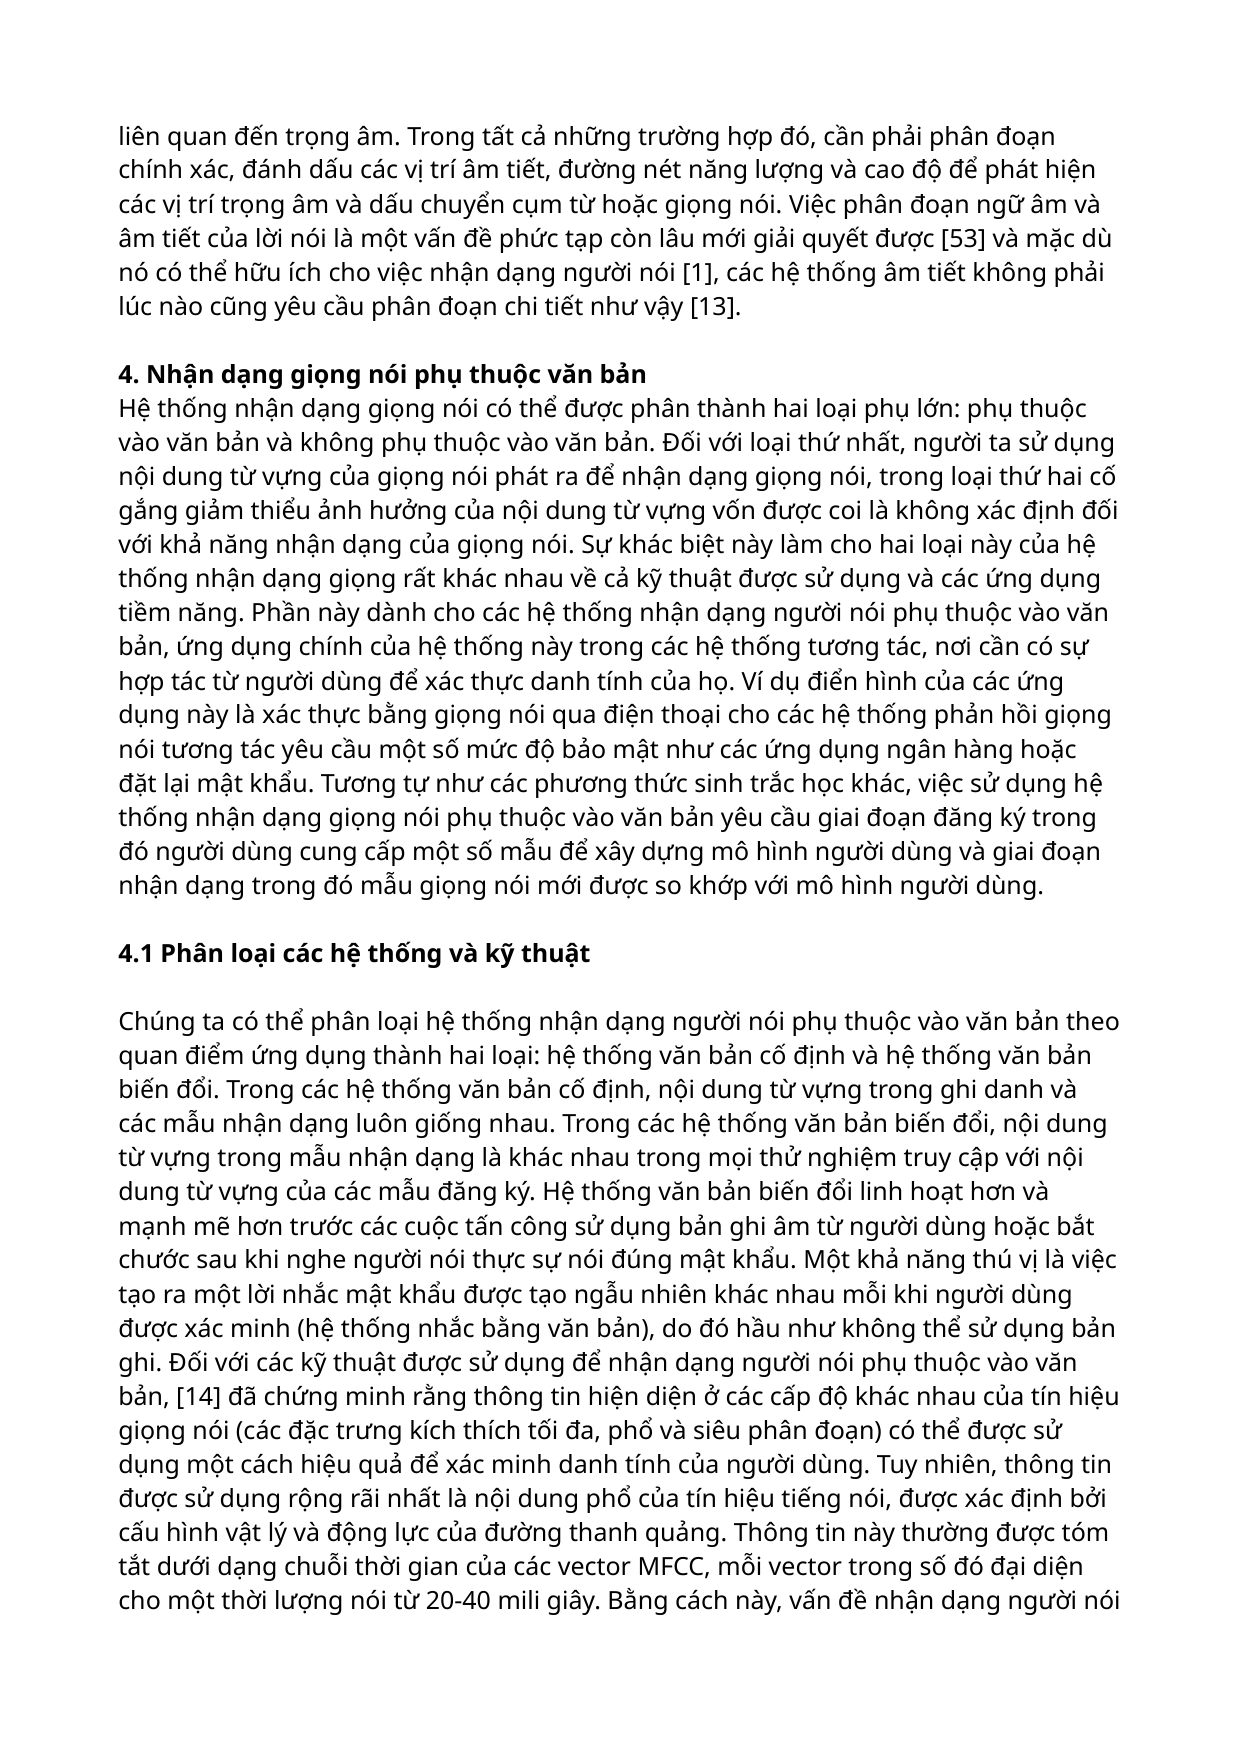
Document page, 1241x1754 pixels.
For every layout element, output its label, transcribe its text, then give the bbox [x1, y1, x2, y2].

text 4. Nhận dạng giọng nói phụ thuộc văn bản [118, 357, 1122, 391]
text Chúng ta có thể phân loại hệ thống nhận dạng người nói phụ thuộc vào văn bản theo quan điểm ứng dụng thành hai loại: hệ thống văn bản cố định và hệ thống văn bản biến đổi. Trong các hệ thống văn bản cố định, nội dung từ vựng trong ghi danh và các mẫu nhận dạng luôn giống nhau. Trong các hệ thống văn bản biến đổi, nội dung từ vựng trong mẫu nhận dạng là khác nhau trong mọi thử nghiệm truy cập với nội dung từ vựng của các mẫu đăng ký. Hệ thống văn bản biến đổi linh hoạt hơn và mạnh mẽ hơn trước các cuộc tấn công sử dụng bản ghi âm từ người dùng hoặc bắt chước sau khi nghe người nói thực sự nói đúng mật khẩu. Một khả năng thú vị là việc tạo ra một lời nhắc mật khẩu được tạo ngẫu nhiên khác nhau mỗi khi người dùng được xác minh (hệ thống nhắc bằng văn bản), do đó hầu như không thể sử dụng bản ghi. Đối với các kỹ thuật được sử dụng để nhận dạng người nói phụ thuộc vào văn bản, [14] đã chứng minh rằng thông tin hiện diện ở các cấp độ khác nhau của tín hiệu giọng nói (các đặc trưng kích thích tối đa, phổ và siêu phân đoạn) có thể được sử dụng một cách hiệu quả để xác minh danh tính của người dùng. Tuy nhiên, thông tin được sử dụng rộng rãi nhất là nội dung phổ của tín hiệu tiếng nói, được xác định bởi cấu hình vật lý và động lực của đường thanh quảng. Thông tin này thường được tóm tắt dưới dạng chuỗi thời gian của các vector MFCC, mỗi vector trong số đó đại diện cho một thời lượng nói từ 20-40 mili giây. Bằng cách này, vấn đề nhận dạng người nói [118, 1004, 1122, 1617]
text Hệ thống nhận dạng giọng nói có thể được phân thành hai loại phụ lớn: phụ thuộc vào văn bản và không phụ thuộc vào văn bản. Đối với loại thứ nhất, người ta sử dụng nội dung từ vựng của giọng nói phát ra để nhận dạng giọng nói, trong loại thứ hai cố gắng giảm thiểu ảnh hưởng của nội dung từ vựng vốn được coi là không xác định đối với khả năng nhận dạng của giọng nói. Sự khác biệt này làm cho hai loại này của hệ thống nhận dạng giọng rất khác nhau về cả kỹ thuật được sử dụng và các ứng dụng tiềm năng. Phần này dành cho các hệ thống nhận dạng người nói phụ thuộc vào văn bản, ứng dụng chính của hệ thống này trong các hệ thống tương tác, nơi cần có sự hợp tác từ người dùng để xác thực danh tính của họ. Ví dụ điển hình của các ứng dụng này là xác thực bằng giọng nói qua điện thoại cho các hệ thống phản hồi giọng nói tương tác yêu cầu một số mức độ bảo mật như các ứng dụng ngân hàng hoặc đặt lại mật khẩu. Tương tự như các phương thức sinh trắc học khác, việc sử dụng hệ thống nhận dạng giọng nói phụ thuộc vào văn bản yêu cầu giai đoạn đăng ký trong đó người dùng cung cấp một số mẫu để xây dựng mô hình người dùng và giai đoạn nhận dạng trong đó mẫu giọng nói mới được so khớp với mô hình người dùng. [118, 391, 1122, 902]
text liên quan đến trọng âm. Trong tất cả những trường hợp đó, cần phải phân đoạn chính xác, đánh dấu các vị trí âm tiết, đường nét năng lượng và cao độ để phát hiện các vị trí trọng âm và dấu chuyển cụm từ hoặc giọng nói. Việc phân đoạn ngữ âm và âm tiết của lời nói là một vấn đề phức tạp còn lâu mới giải quyết được [53] và mặc dù nó có thể hữu ích cho việc nhận dạng người nói [1], các hệ thống âm tiết không phải lúc nào cũng yêu cầu phân đoạn chi tiết như vậy [13]. [118, 118, 1122, 322]
text 4.1 Phân loại các hệ thống và kỹ thuật [118, 936, 1122, 970]
